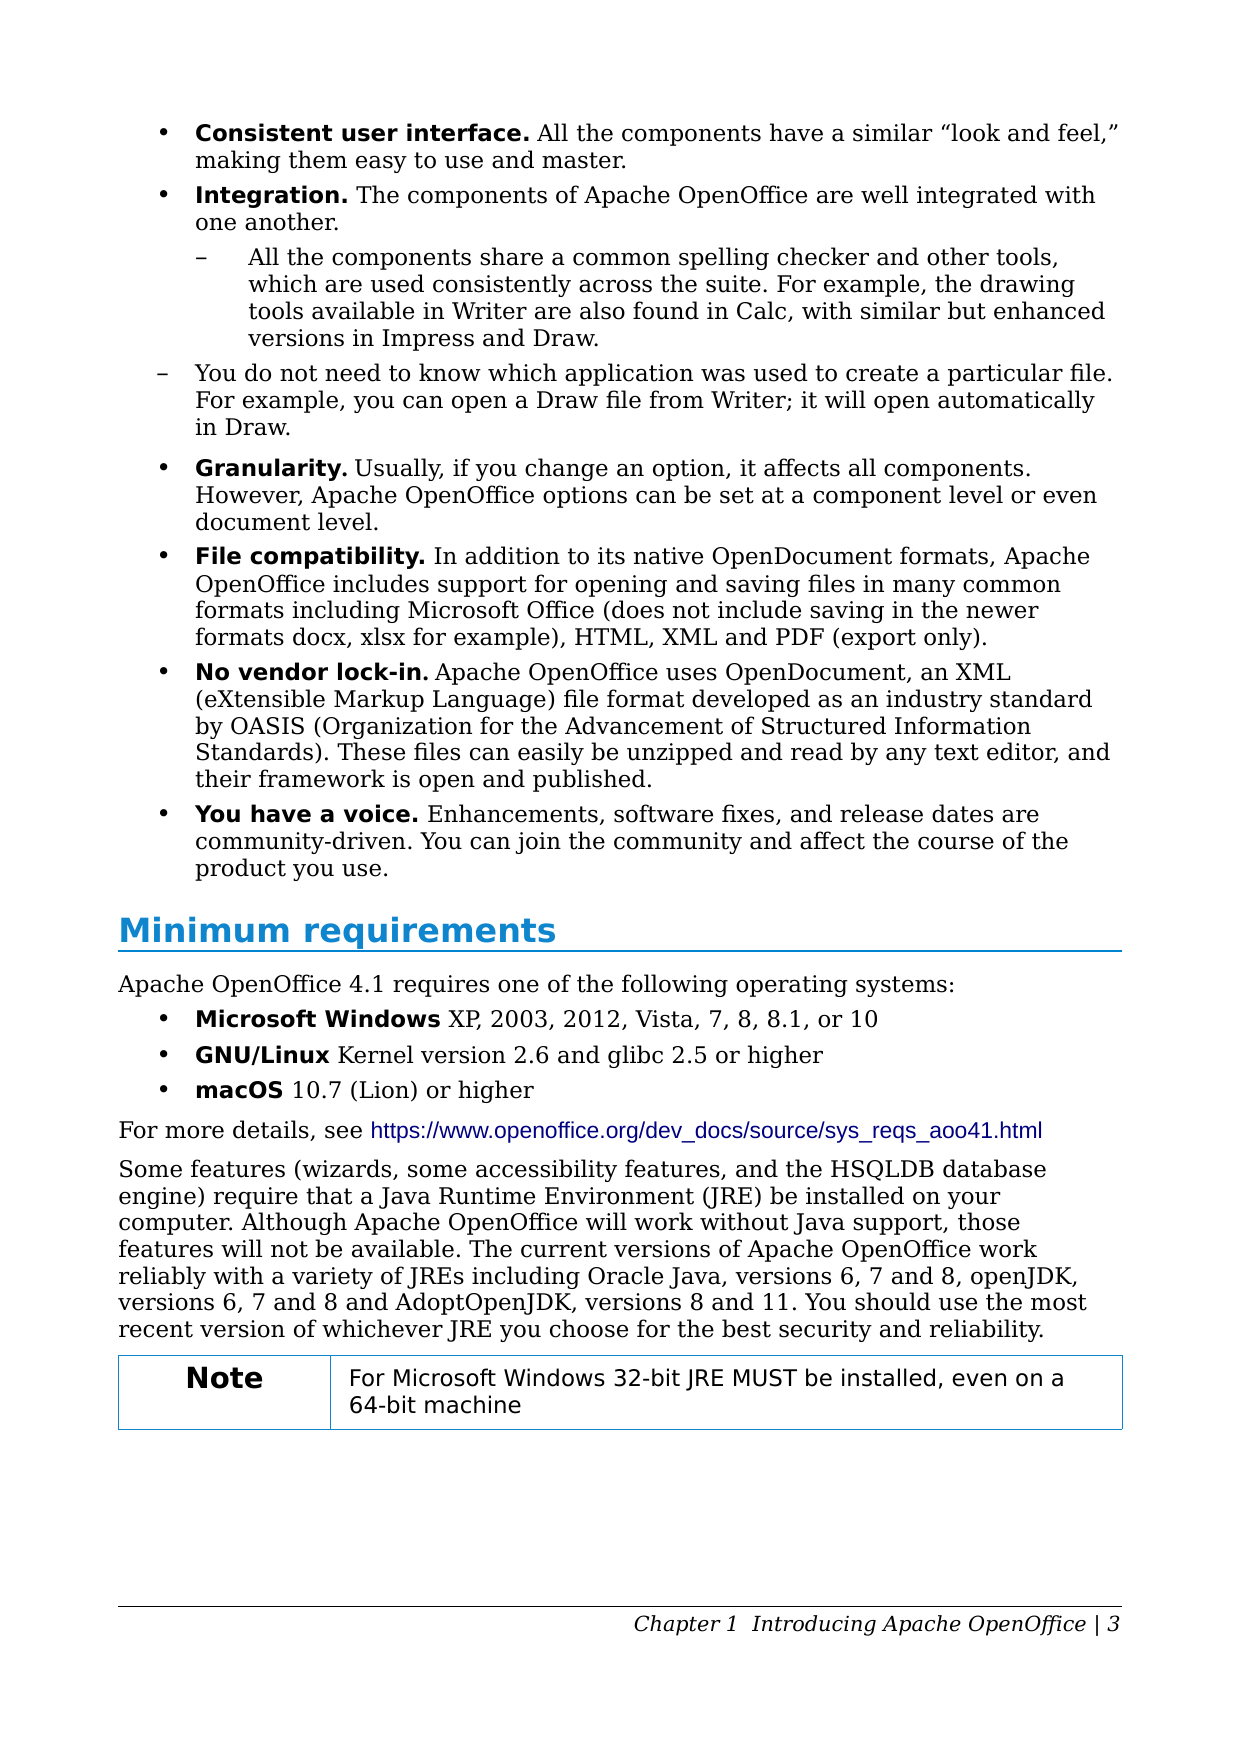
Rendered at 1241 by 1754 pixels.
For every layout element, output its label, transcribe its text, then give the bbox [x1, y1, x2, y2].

list No vendor lock-in. Apache OpenOffice uses OpenDocument, an XML (eXtensible Markup Language) file format developed as an industry standard by OASIS (Organization for the Advancement of Structured Information Standards). These files can easily be unzipped and read by any text editor, and their framework is open and published. [156, 657, 1122, 793]
list Microsoft Windows XP, 2003, 2012, Vista, 7, 8, 8.1, or 10 [156, 1004, 1122, 1034]
list File compatibility. In addition to its native OpenDocument formats, Apache OpenOffice includes support for opening and saving files in many common formats including Microsoft Office (does not include saving in the newer formats docx, xlsx for example), HTML, XML and PDF (export only). [156, 542, 1122, 651]
table_header For Microsoft Windows 32-bit JRE MUST be installed, even on a 64-bit machine [331, 1356, 1122, 1429]
table_header Note [119, 1356, 330, 1429]
list macOS 10.7 (Lion) or higher [156, 1075, 1122, 1104]
text For more details, see https://www.openoffice.org/dev_docs/source/sys_reqs_aoo41.html [118, 1117, 1122, 1144]
list Consistent user interface. All the components have a similar “look and feel,” making them easy to use and master. [156, 118, 1122, 174]
text Some features (wizards, some accessibility features, and the HSQLDB database engine) require that a Java Runtime Environment (JRE) be installed on your computer. Although Apache OpenOffice will work without Java support, those features will not be available. The current versions of Apache OpenOffice work reliably with a variety of JREs including Oracle Java, versions 6, 7 and 8, openJDK, versions 6, 7 and 8 and AdoptOpenJDK, versions 8 and 11. You should use the most recent version of whichever JRE you choose for the best security and reliability. [118, 1156, 1122, 1343]
subtitle Minimum requirements [118, 912, 1122, 950]
list Apache OpenOffice 4.1 requires one of the following operating systems: [118, 971, 1122, 998]
list You have a voice. Enhancements, software fixes, and release dates are community-driven. You can join the community and affect the course of the product you use. [156, 799, 1122, 882]
list GNU/Linux Kernel version 2.6 and glibc 2.5 or higher [156, 1040, 1122, 1069]
list Integration. The components of Apache OpenOffice are well integrated with one another. [156, 180, 1122, 236]
list All the components share a common spelling checker and other tools, which are used consistently across the suite. For example, the drawing tools available in Writer are also found in Calc, with similar but enhanced versions in Impress and Draw. [195, 242, 1122, 352]
list Granularity. Usually, if you change an option, it affects all components. However, Apache OpenOffice options can be set at a component level or even document level. [156, 453, 1122, 535]
list You do not need to know which application was used to create a particular file. For example, you can open a Draw file from Writer; it will open automatically in Draw. [156, 358, 1122, 440]
